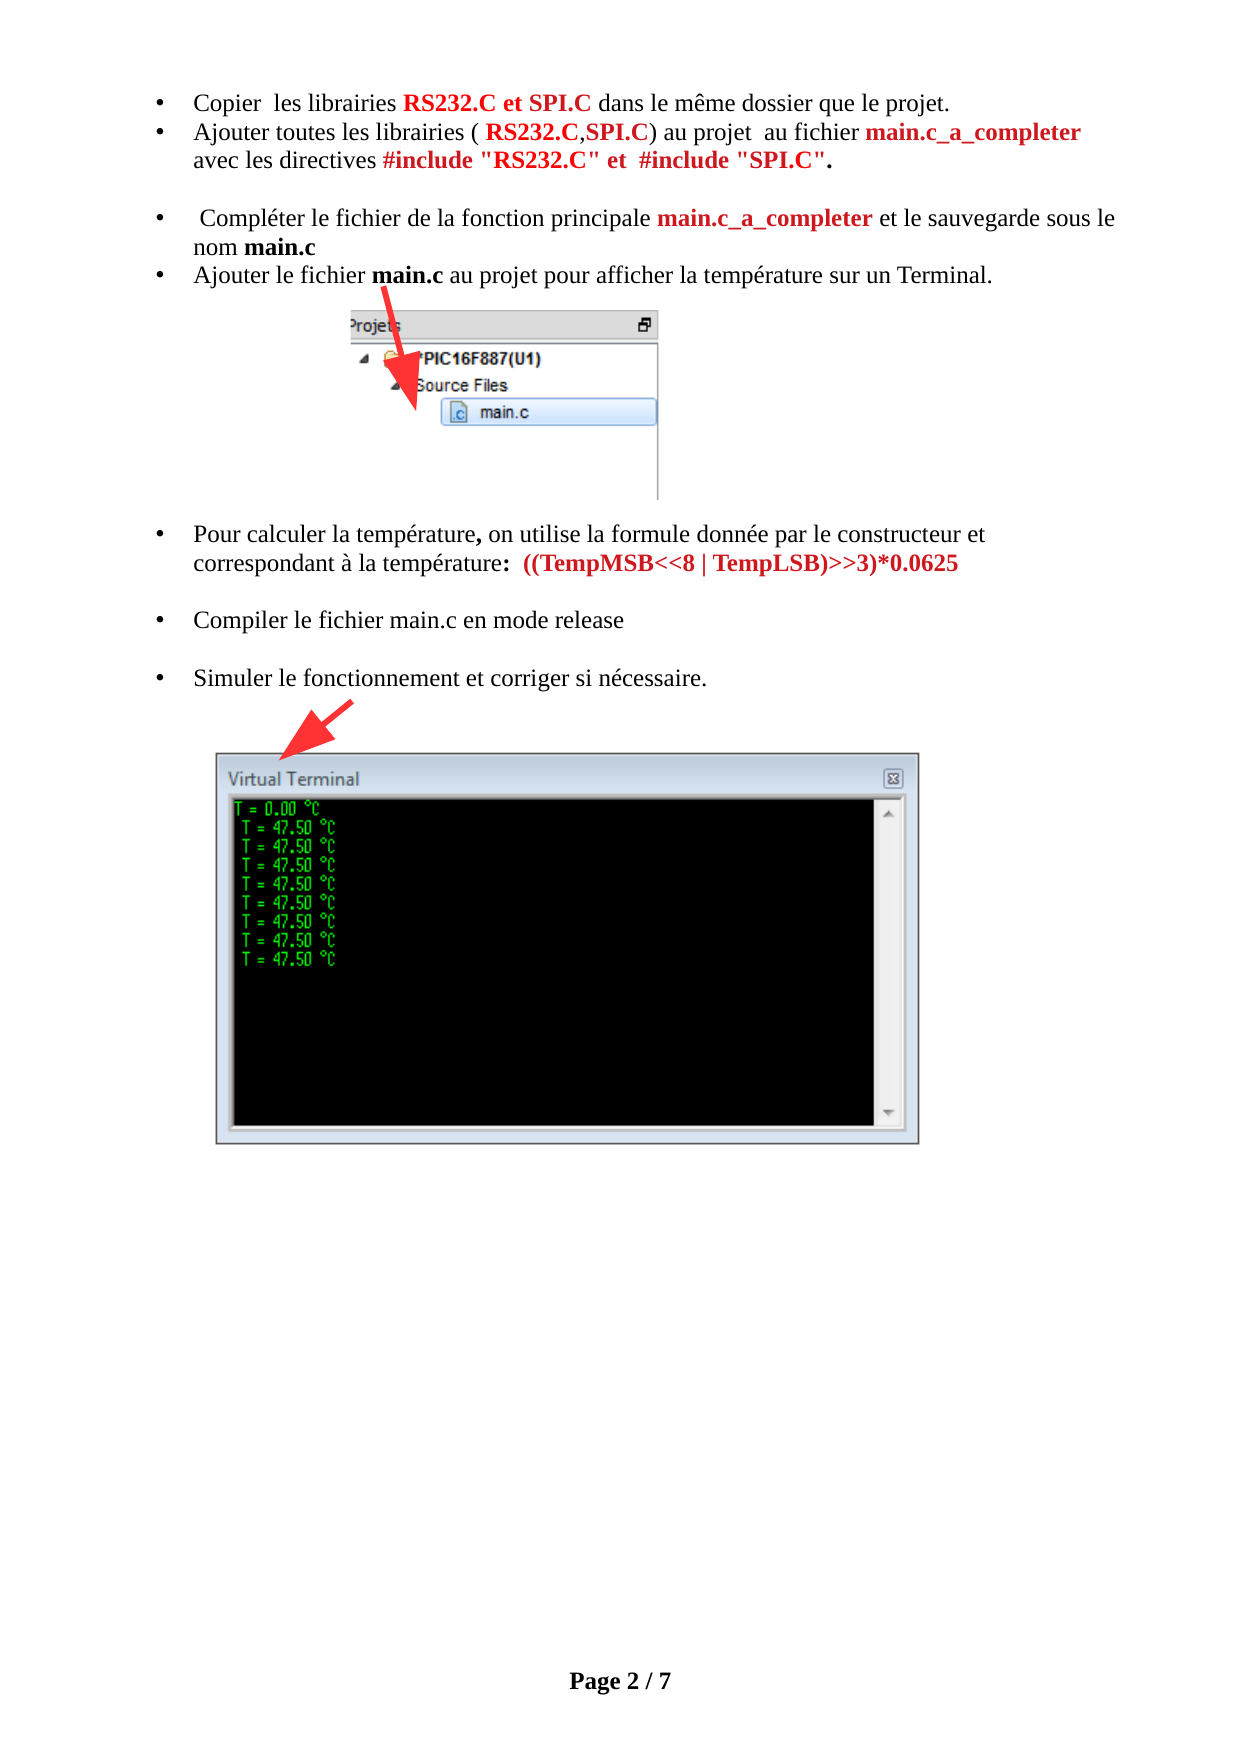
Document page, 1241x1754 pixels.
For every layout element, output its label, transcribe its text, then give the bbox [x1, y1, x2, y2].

picture [194, 728, 993, 1187]
list Pour calculer la température, on utilise la formule donnée par le constructeur et correspondant à la température: ((TempMSB<<8 | TempLSB)>>3)*0.0625 [156, 519, 1122, 605]
list avec les directives #include "RS232.C" et #include "SPI.C". [156, 145, 1122, 203]
picture [350, 310, 659, 500]
list Ajouter toutes les librairies ( RS232.C,SPI.C) au projet au fichier main.c_a_completer [156, 117, 1122, 145]
list Simuler le fonctionnement et corriger si nécessaire. [156, 663, 1122, 950]
list Compléter le fichier de la fonction principale main.c_a_completer et le sauvegarde sous le nom main.c [156, 203, 1122, 260]
list Ajouter le fichier main.c au projet pour afficher la température sur un Terminal. [156, 260, 1122, 519]
list Compiler le fichier main.c en mode release [156, 605, 1122, 634]
list Copier les librairies RS232.C et SPI.C dans le même dossier que le projet. [156, 88, 1122, 117]
